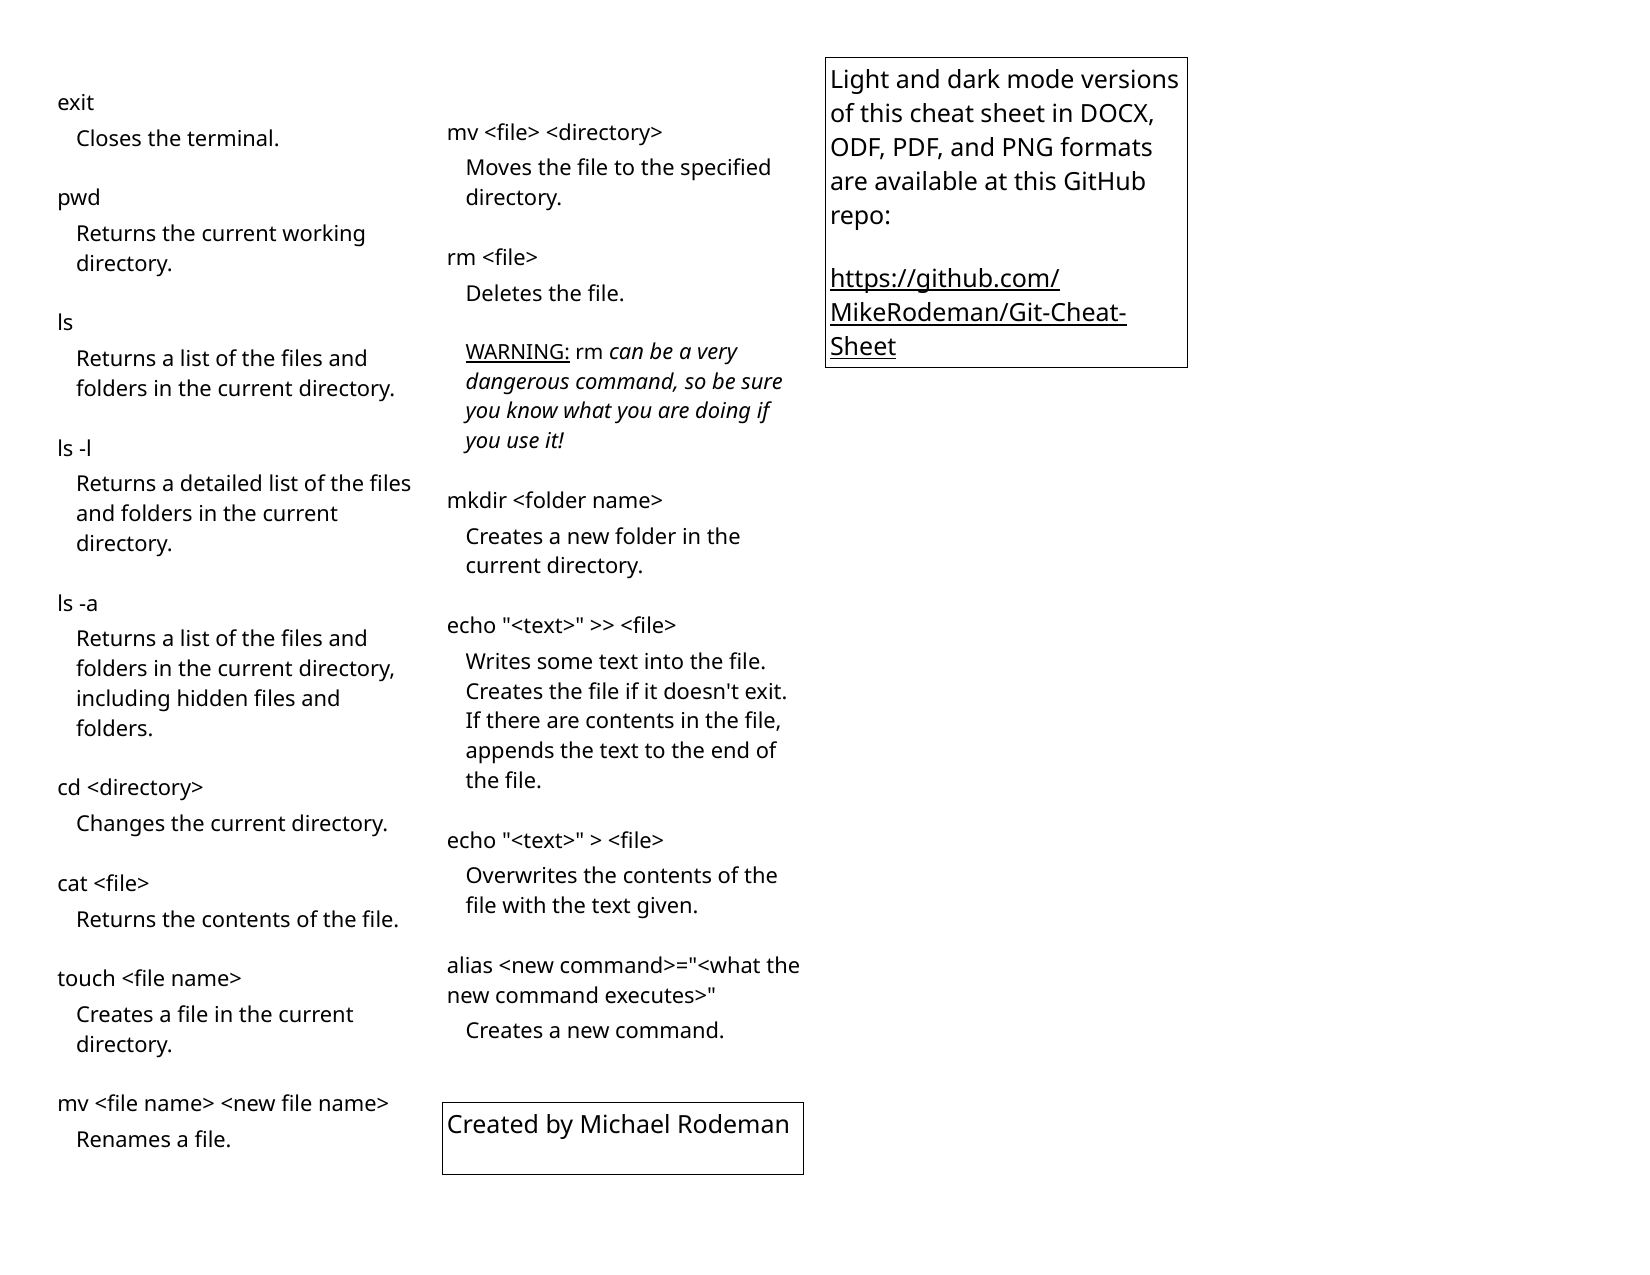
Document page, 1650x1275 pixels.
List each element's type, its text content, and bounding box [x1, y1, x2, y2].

text rm <file> [447, 242, 799, 272]
text Moves the file to the specified directory. [465, 152, 799, 212]
text mv <file name> <new file name> [57, 1088, 435, 1118]
text pwd [57, 182, 416, 212]
text Creates a new folder in the current directory. [465, 521, 799, 580]
text Light and dark mode versions of this cheat sheet in DOCX, ODF, PDF, and PNG formats are available at this GitHub repo: [826, 58, 1187, 232]
text echo "<text>" >> <file> [447, 610, 799, 640]
text Overwrites the contents of the file with the text given. [465, 860, 799, 920]
text Deletes the file. [465, 278, 799, 307]
text Closes the terminal. [76, 123, 416, 152]
text ls [57, 307, 416, 337]
text Creates a new command. [465, 1015, 799, 1045]
text mkdir <folder name> [447, 485, 799, 514]
text ls -l [57, 433, 416, 462]
text exit [57, 87, 416, 117]
text ls -a [57, 588, 416, 617]
text WARNING: rm can be a very dangerous command, so be sure you know what you are doing if you use it! [465, 336, 799, 455]
text Changes the current directory. [76, 808, 416, 838]
text Creates a file in the current directory. [76, 999, 416, 1059]
text Returns a detailed list of the files and folders in the current directory. [76, 468, 416, 558]
text Returns a list of the files and folders in the current directory. [76, 343, 416, 403]
text cd <directory> [57, 772, 416, 802]
text touch <file name> [57, 963, 416, 993]
text cat <file> [57, 868, 416, 898]
text https://github.com/MikeRodeman/Git-Cheat-Sheet [826, 256, 1187, 367]
text Returns the contents of the file. [76, 904, 416, 933]
text echo "<text>" > <file> [447, 824, 799, 854]
text mv <file> <directory> [447, 117, 818, 146]
text Renames a file. [76, 1124, 416, 1154]
text Returns a list of the files and folders in the current directory, including hidden files and folders. [76, 623, 416, 743]
text Returns the current working directory. [76, 218, 416, 278]
text alias <new command>="<what the new command executes>" [447, 950, 818, 1009]
text Writes some text into the file. Creates the file if it doesn't exit. If there are contents in the file, appends the text to the end of the file. [465, 646, 799, 795]
text Created by Michael Rodeman [443, 1103, 803, 1141]
